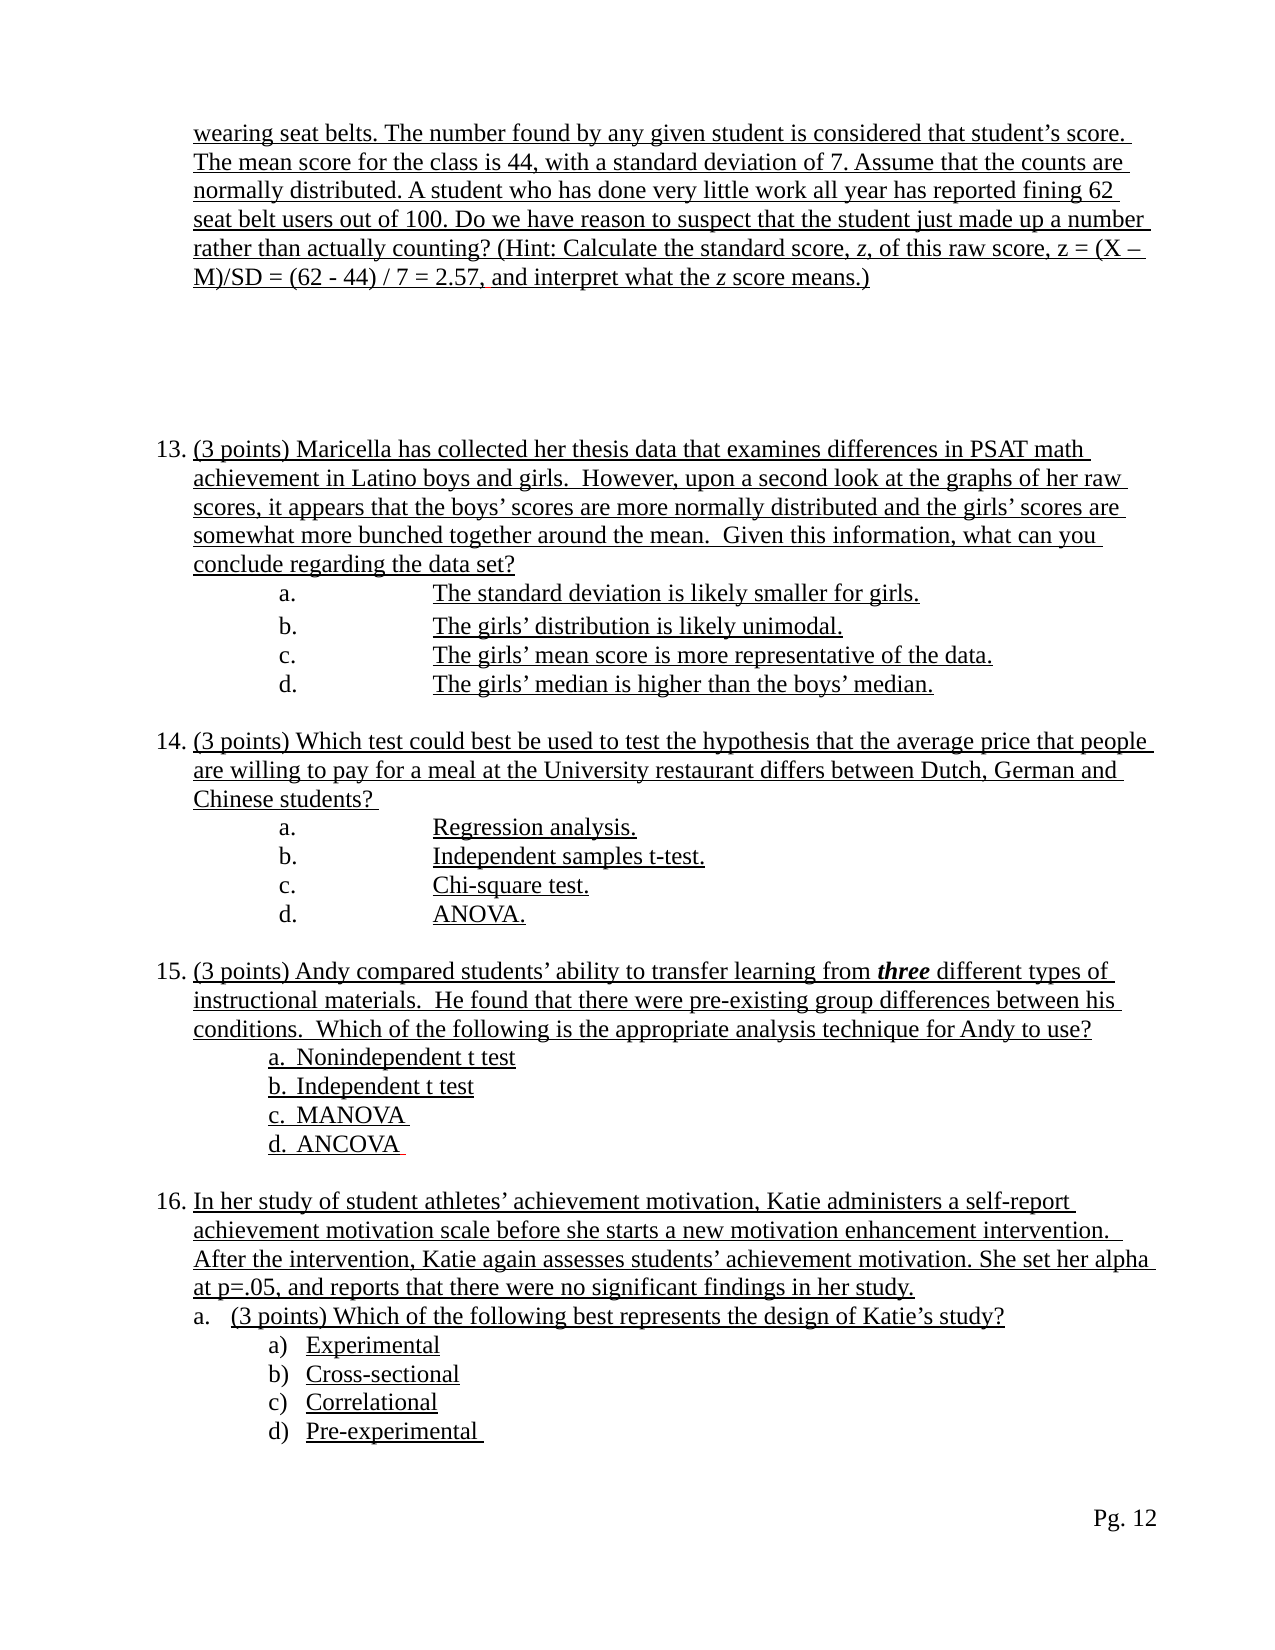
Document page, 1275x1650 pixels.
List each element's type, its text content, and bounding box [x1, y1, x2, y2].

list (3 points) Which of the following best represents the design of Katie’s study? [193, 1301, 1157, 1330]
list (3 points) Maricella has collected her thesis data that examines differences in PSAT math achievement in Latino boys and girls. However, upon a second look at the graphs of her raw scores, it appears that the boys’ scores are more normally distributed and the girls’ scores are somewhat more bunched together around the mean. Given this information, what can you conclude regarding the data set? [156, 434, 1157, 578]
list Regression analysis. [231, 812, 1157, 841]
list The girls’ distribution is likely unimodal. [231, 611, 1157, 640]
text b. Independent t test [268, 1071, 1157, 1100]
list Experimental [268, 1330, 1157, 1359]
list Independent samples t-test. [231, 841, 1157, 870]
text d. ANCOVA [268, 1129, 1157, 1157]
list The girls’ mean score is more representative of the data. [231, 640, 1157, 669]
list wearing seat belts. The number found by any given student is considered that student’s score. The mean score for the class is 44, with a standard deviation of 7. Assume that the counts are normally distributed. A student who has done very little work all year has reported fining 62 seat belt users out of 100. Do we have reason to suspect that the student just made up a number rather than actually counting? (Hint: Calculate the standard score, z, of this raw score, z = (X – M)/SD = (62 - 44) / 7 = 2.57, and interpret what the z score means.) [156, 118, 1157, 291]
list Correlational [268, 1387, 1157, 1416]
list (3 points) Which test could best be used to test the hypothesis that the average price that people are willing to pay for a meal at the University restaurant differs between Dutch, German and Chinese students? [156, 726, 1157, 812]
list ANOVA. [231, 899, 1157, 927]
list In her study of student athletes’ achievement motivation, Katie administers a self-report achievement motivation scale before she starts a new motivation enhancement intervention. After the intervention, Katie again assesses students’ achievement motivation. She set her alpha at p=.05, and reports that there were no significant findings in her study. [156, 1186, 1157, 1301]
list Chi-square test. [231, 870, 1157, 899]
text a. Nonindependent t test [268, 1042, 1157, 1071]
list (3 points) Andy compared students’ ability to transfer learning from three different types of instructional materials. He found that there were pre-existing group differences between his conditions. Which of the following is the appropriate analysis technique for Andy to use? [156, 956, 1157, 1042]
list Cross-sectional [268, 1359, 1157, 1387]
list Pre-experimental [268, 1416, 1157, 1445]
list The standard deviation is likely smaller for girls. [231, 578, 1157, 607]
list The girls’ median is higher than the boys’ median. [231, 669, 1157, 697]
text c. MANOVA [268, 1100, 1157, 1129]
